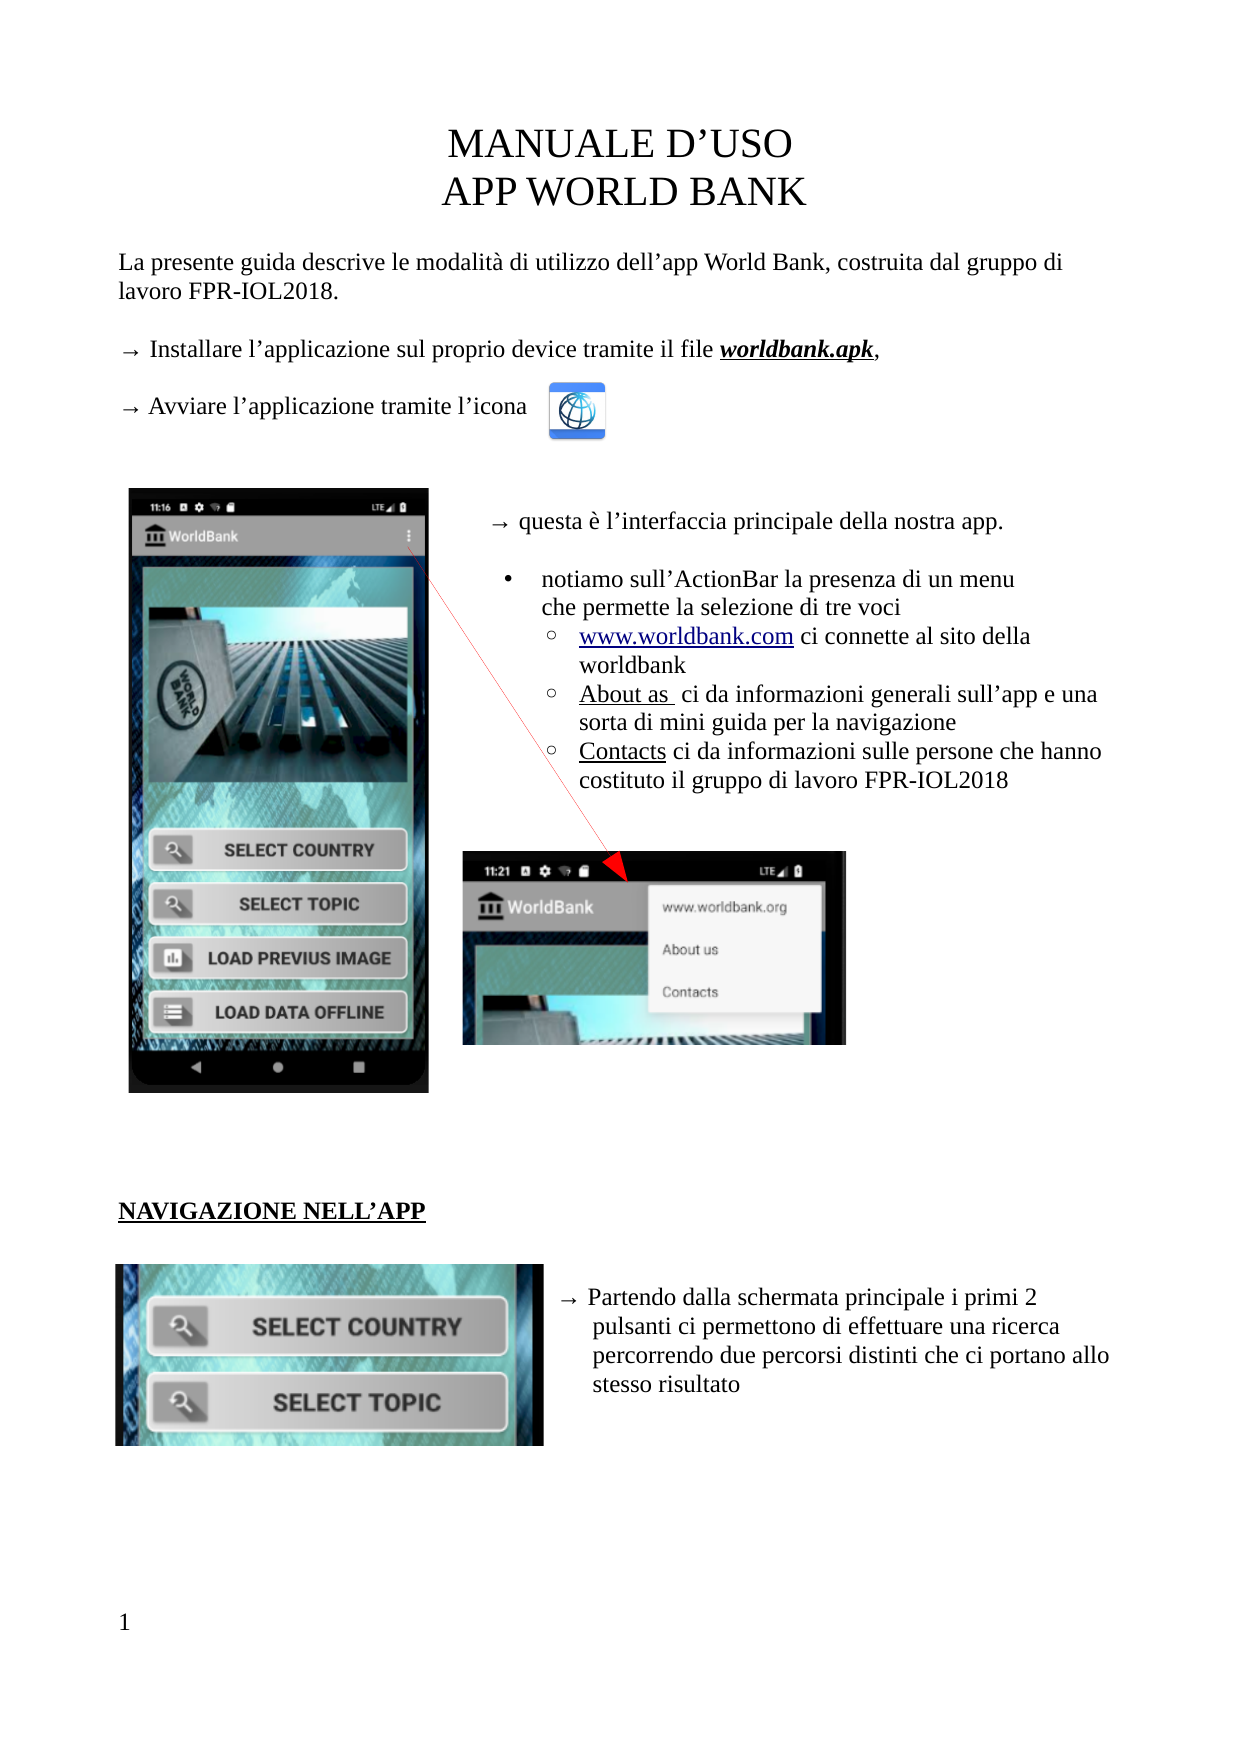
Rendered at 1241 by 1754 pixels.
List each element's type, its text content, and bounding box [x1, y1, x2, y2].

text MANUALE D’USO [118, 118, 1122, 166]
picture [462, 851, 847, 1045]
list www.worldbank.com ci connette al sito della worldbank [458, 621, 1122, 679]
list [429, 621, 493, 679]
picture [115, 1264, 544, 1446]
list [429, 592, 455, 621]
list [429, 679, 531, 736]
list notiamo sull’ActionBar la presenza di un menu [429, 564, 1122, 592]
text → Partendo dalla schermata principale i primi 2 pulsanti ci permettono di effettuare una ricerca percorrendo due percorsi distinti che ci portano allo stesso risultato [544, 1282, 1122, 1397]
list Contacts ci da informazioni sulle persone che hanno costituto il gruppo di lavoro FPR-IOL2018 [533, 736, 1122, 794]
text → Avviare l’applicazione tramite l’icona [118, 391, 542, 420]
text NAVIGAZIONE NELL’APP [118, 1196, 1122, 1225]
picture [128, 488, 429, 1093]
text APP WORLD BANK [118, 166, 1122, 214]
list Contacts ci da informazioni sulle persone che hanno costituto il gruppo di lavoro FPR-IOL2018 [429, 736, 569, 794]
text → Installare l’applicazione sul proprio device tramite il file worldbank.apk, [118, 334, 1122, 362]
list che permette la selezione di tre voci [439, 592, 1122, 621]
text [612, 391, 1122, 420]
text → questa è l’interfaccia principale della nostra app. [429, 506, 1122, 535]
picture [542, 375, 612, 446]
list About as ci da informazioni generali sull’app e una sorta di mini guida per la navigazione [496, 679, 1122, 736]
text La presente guida descrive le modalità di utilizzo dell’app World Bank, costruita dal gruppo di lavoro FPR-IOL2018. [118, 247, 1122, 305]
